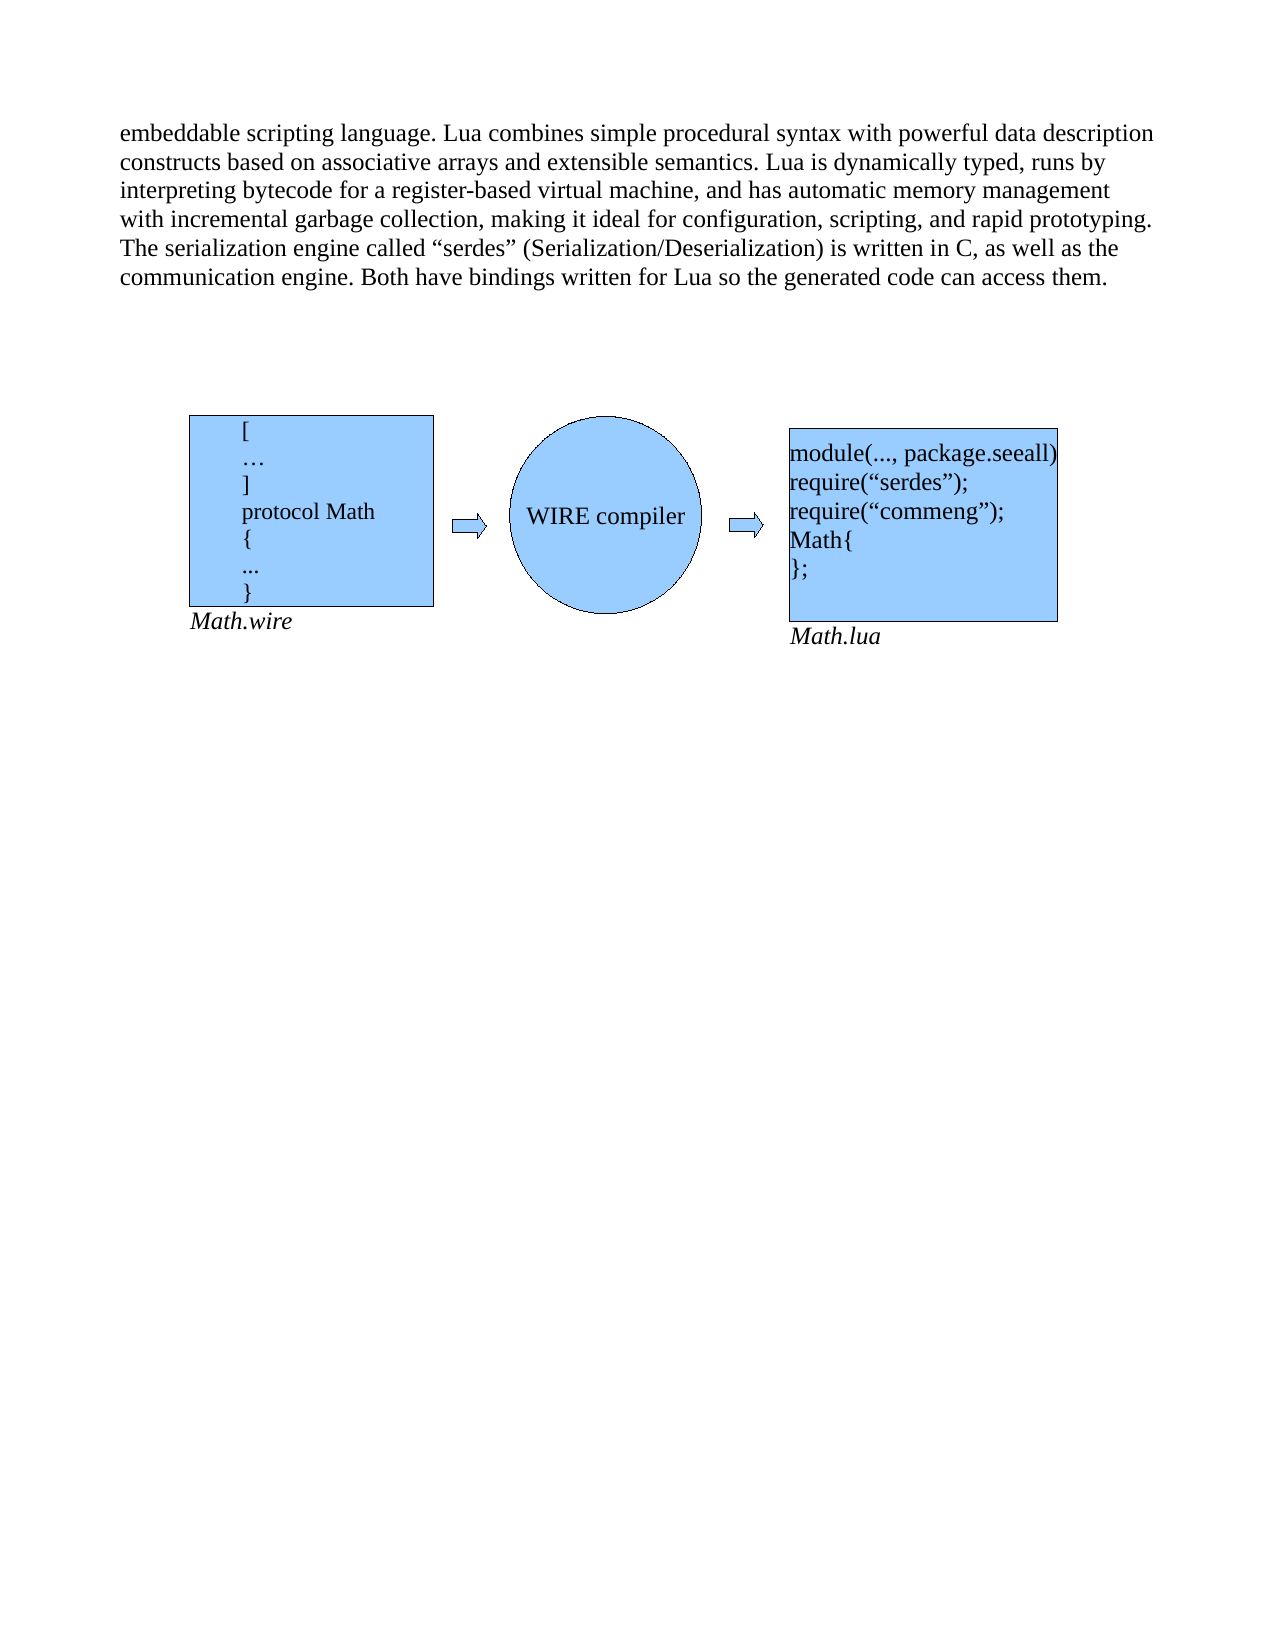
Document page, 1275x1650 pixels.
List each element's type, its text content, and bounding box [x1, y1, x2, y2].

text embeddable scripting language. Lua combines simple procedural syntax with powerful data description constructs based on associative arrays and extensible semantics. Lua is dynamically typed, runs by interpreting bytecode for a register-based virtual machine, and has automatic memory management with incremental garbage collection, making it ideal for configuration, scripting, and rapid prototyping. [119, 118, 1157, 233]
text Math.lua [790, 622, 1057, 650]
text The serialization engine called “serdes” (Serialization/Deserialization) is written in C, as well as the communication engine. Both have bindings written for Lua so the generated code can access them. [119, 233, 1157, 291]
text Math.wire [190, 607, 433, 635]
